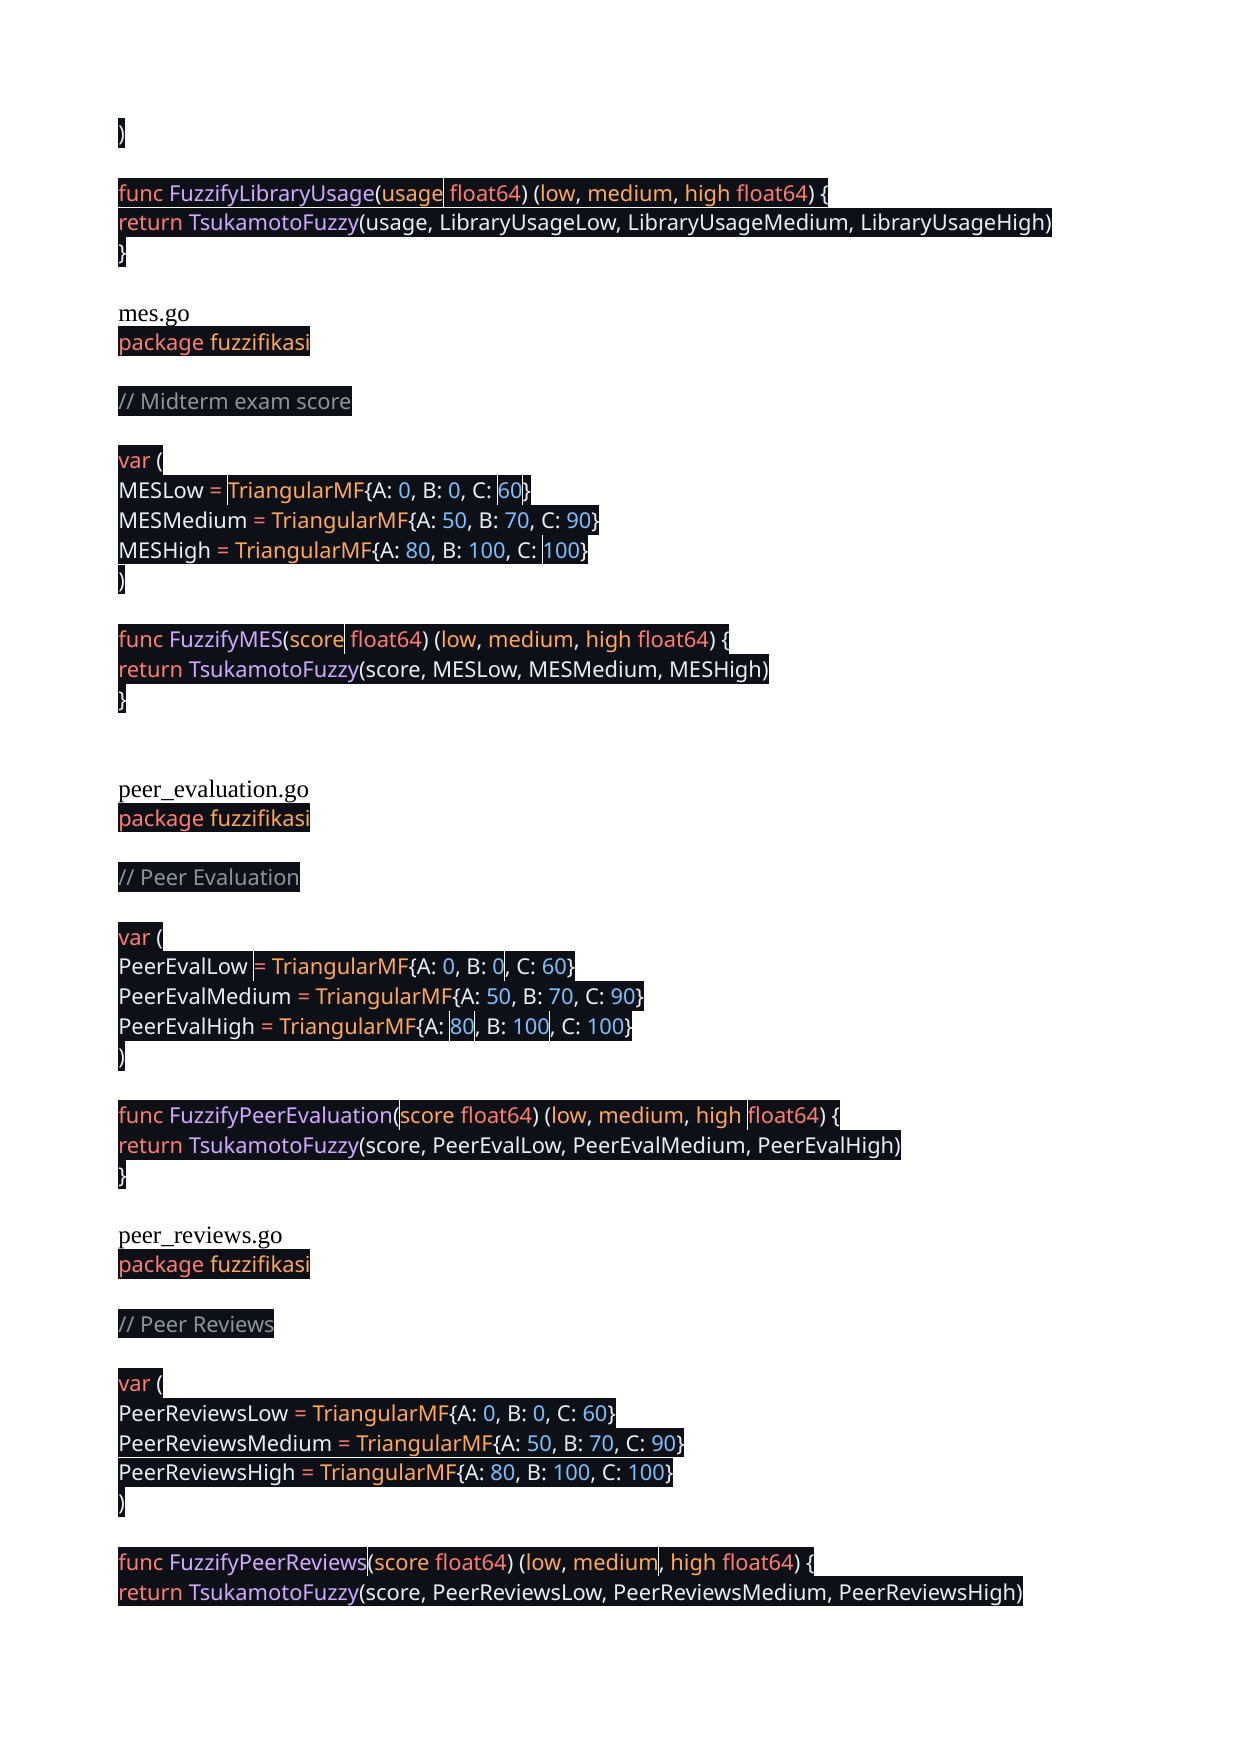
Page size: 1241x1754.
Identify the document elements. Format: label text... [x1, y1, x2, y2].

text func FuzzifyPeerEvaluation(score float64) (low, medium, high float64) { [118, 1100, 1122, 1130]
text PeerReviewsMedium = TriangularMF{A: 50, B: 70, C: 90} [118, 1428, 1122, 1457]
text PeerReviewsHigh = TriangularMF{A: 80, B: 100, C: 100} [118, 1457, 1122, 1487]
text func FuzzifyLibraryUsage(usage float64) (low, medium, high float64) { [118, 178, 1122, 207]
text var ( [118, 922, 1122, 951]
text package fuzzifikasi [118, 1249, 1122, 1279]
text MESLow = TriangularMF{A: 0, B: 0, C: 60} [118, 475, 1122, 505]
text mes.go [118, 297, 1122, 326]
text PeerEvalLow = TriangularMF{A: 0, B: 0, C: 60} [118, 951, 1122, 981]
text } [118, 237, 1122, 267]
text } [118, 684, 1122, 713]
text PeerReviewsLow = TriangularMF{A: 0, B: 0, C: 60} [118, 1398, 1122, 1428]
text package fuzzifikasi [118, 326, 1122, 356]
text return TsukamotoFuzzy(score, PeerEvalLow, PeerEvalMedium, PeerEvalHigh) [118, 1130, 1122, 1160]
text MESMedium = TriangularMF{A: 50, B: 70, C: 90} [118, 505, 1122, 535]
text PeerEvalHigh = TriangularMF{A: 80, B: 100, C: 100} [118, 1011, 1122, 1041]
text ) [118, 1041, 1122, 1071]
text return TsukamotoFuzzy(score, MESLow, MESMedium, MESHigh) [118, 654, 1122, 684]
text var ( [118, 445, 1122, 475]
text // Peer Evaluation [118, 862, 1122, 892]
text ) [118, 118, 1122, 148]
text peer_evaluation.go [118, 773, 1122, 803]
text // Peer Reviews [118, 1308, 1122, 1338]
text } [118, 1160, 1122, 1189]
text // Midterm exam score [118, 386, 1122, 416]
text func FuzzifyMES(score float64) (low, medium, high float64) { [118, 624, 1122, 654]
text return TsukamotoFuzzy(score, PeerReviewsLow, PeerReviewsMedium, PeerReviewsHigh) [118, 1576, 1122, 1606]
text return TsukamotoFuzzy(usage, LibraryUsageLow, LibraryUsageMedium, LibraryUsageHigh) [118, 207, 1122, 237]
text package fuzzifikasi [118, 803, 1122, 832]
text func FuzzifyPeerReviews(score float64) (low, medium, high float64) { [118, 1547, 1122, 1576]
text ) [118, 1487, 1122, 1517]
text ) [118, 564, 1122, 594]
text MESHigh = TriangularMF{A: 80, B: 100, C: 100} [118, 535, 1122, 564]
text peer_reviews.go [118, 1219, 1122, 1249]
text var ( [118, 1368, 1122, 1398]
text PeerEvalMedium = TriangularMF{A: 50, B: 70, C: 90} [118, 981, 1122, 1011]
